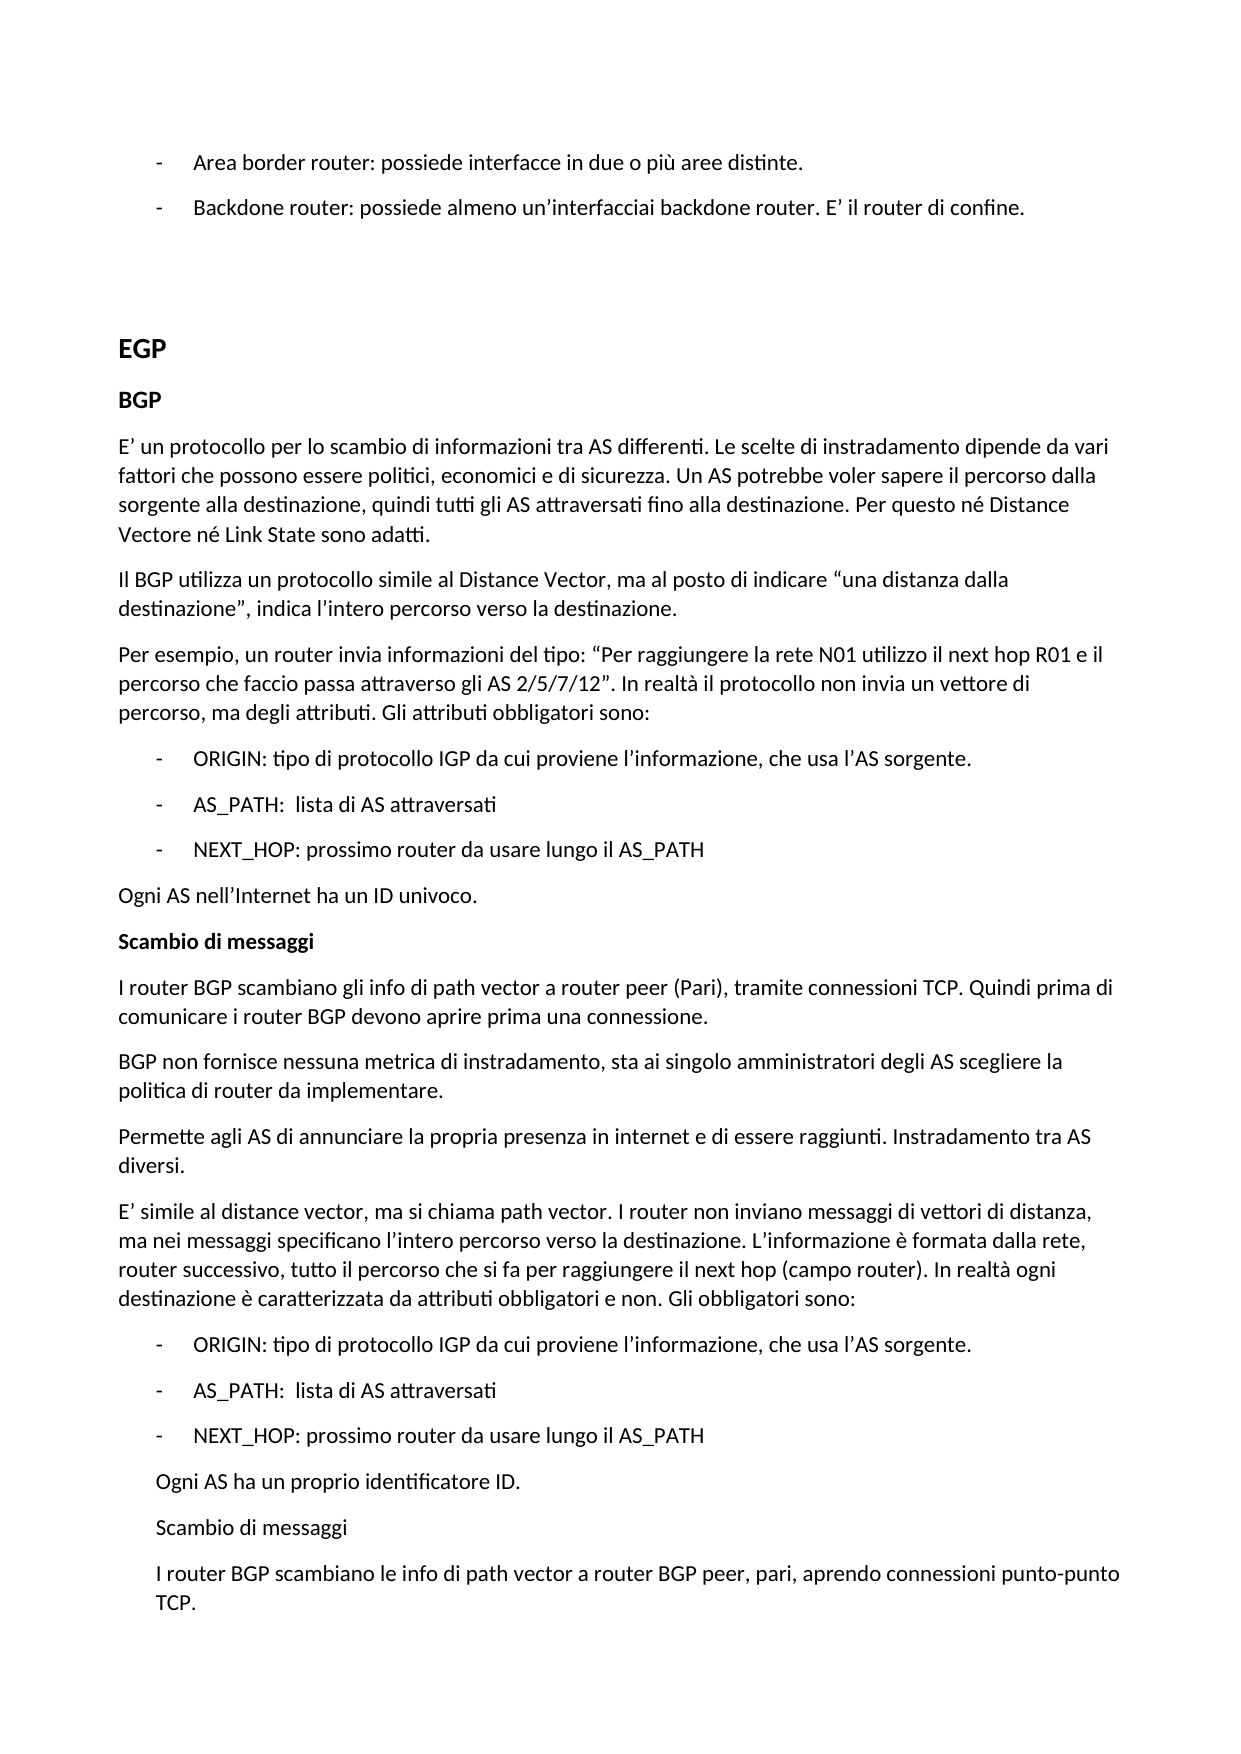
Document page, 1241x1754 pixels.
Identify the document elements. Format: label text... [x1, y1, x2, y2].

text Scambio di messaggi [118, 927, 1122, 955]
list Backdone router: possiede almeno un’interfacciai backdone router. E’ il router di confine. [156, 193, 1122, 221]
list NEXT_HOP: prossimo router da usare lungo il AS_PATH [156, 836, 1122, 863]
list ORIGIN: tipo di protocollo IGP da cui proviene l’informazione, che usa l’AS sorgente. [156, 1330, 1122, 1358]
text Il BGP utilizza un protocollo simile al Distance Vector, ma al posto di indicare “una distanza dalla destinazione”, indica l’intero percorso verso la destinazione. [118, 565, 1122, 622]
list AS_PATH: lista di AS attraversati [156, 790, 1122, 818]
text Scambio di messaggi [156, 1513, 1122, 1541]
list ORIGIN: tipo di protocollo IGP da cui proviene l’informazione, che usa l’AS sorgente. [156, 744, 1122, 772]
text Per esempio, un router invia informazioni del tipo: “Per raggiungere la rete N01 utilizzo il next hop R01 e il percorso che faccio passa attraverso gli AS 2/5/7/12”. In realtà il protocollo non invia un vettore di percorso, ma degli attributi. Gli attributi obbligatori sono: [118, 640, 1122, 726]
list Area border router: possiede interfacce in due o più aree distinte. [156, 148, 1122, 176]
list AS_PATH: lista di AS attraversati [156, 1376, 1122, 1404]
text Ogni AS ha un proprio identificatore ID. [156, 1467, 1122, 1495]
text E’ un protocollo per lo scambio di informazioni tra AS differenti. Le scelte di instradamento dipende da vari fattori che possono essere politici, economici e di sicurezza. Un AS potrebbe voler sapere il percorso dalla sorgente alla destinazione, quindi tutti gli AS attraversati fino alla destinazione. Per questo né Distance Vectore né Link State sono adatti. [118, 432, 1122, 548]
text Permette agli AS di annunciare la propria presenza in internet e di essere raggiunti. Instradamento tra AS diversi. [118, 1122, 1122, 1179]
text EGP [118, 331, 1122, 366]
text I router BGP scambiano le info di path vector a router BGP peer, pari, aprendo connessioni punto-punto TCP. [156, 1559, 1122, 1616]
text E’ simile al distance vector, ma si chiama path vector. I router non inviano messaggi di vettori di distanza, ma nei messaggi specificano l’intero percorso verso la destinazione. L’informazione è formata dalla rete, router successivo, tutto il percorso che si fa per raggiungere il next hop (campo router). In realtà ogni destinazione è caratterizzata da attributi obbligatori e non. Gli obbligatori sono: [118, 1197, 1122, 1312]
text BGP non fornisce nessuna metrica di instradamento, sta ai singolo amministratori degli AS scegliere la politica di router da implementare. [118, 1047, 1122, 1104]
text BGP [118, 384, 1122, 415]
text I router BGP scambiano gli info di path vector a router peer (Pari), tramite connessioni TCP. Quindi prima di comunicare i router BGP devono aprire prima una connessione. [118, 973, 1122, 1030]
text Ogni AS nell’Internet ha un ID univoco. [118, 881, 1122, 909]
list NEXT_HOP: prossimo router da usare lungo il AS_PATH [156, 1421, 1122, 1449]
